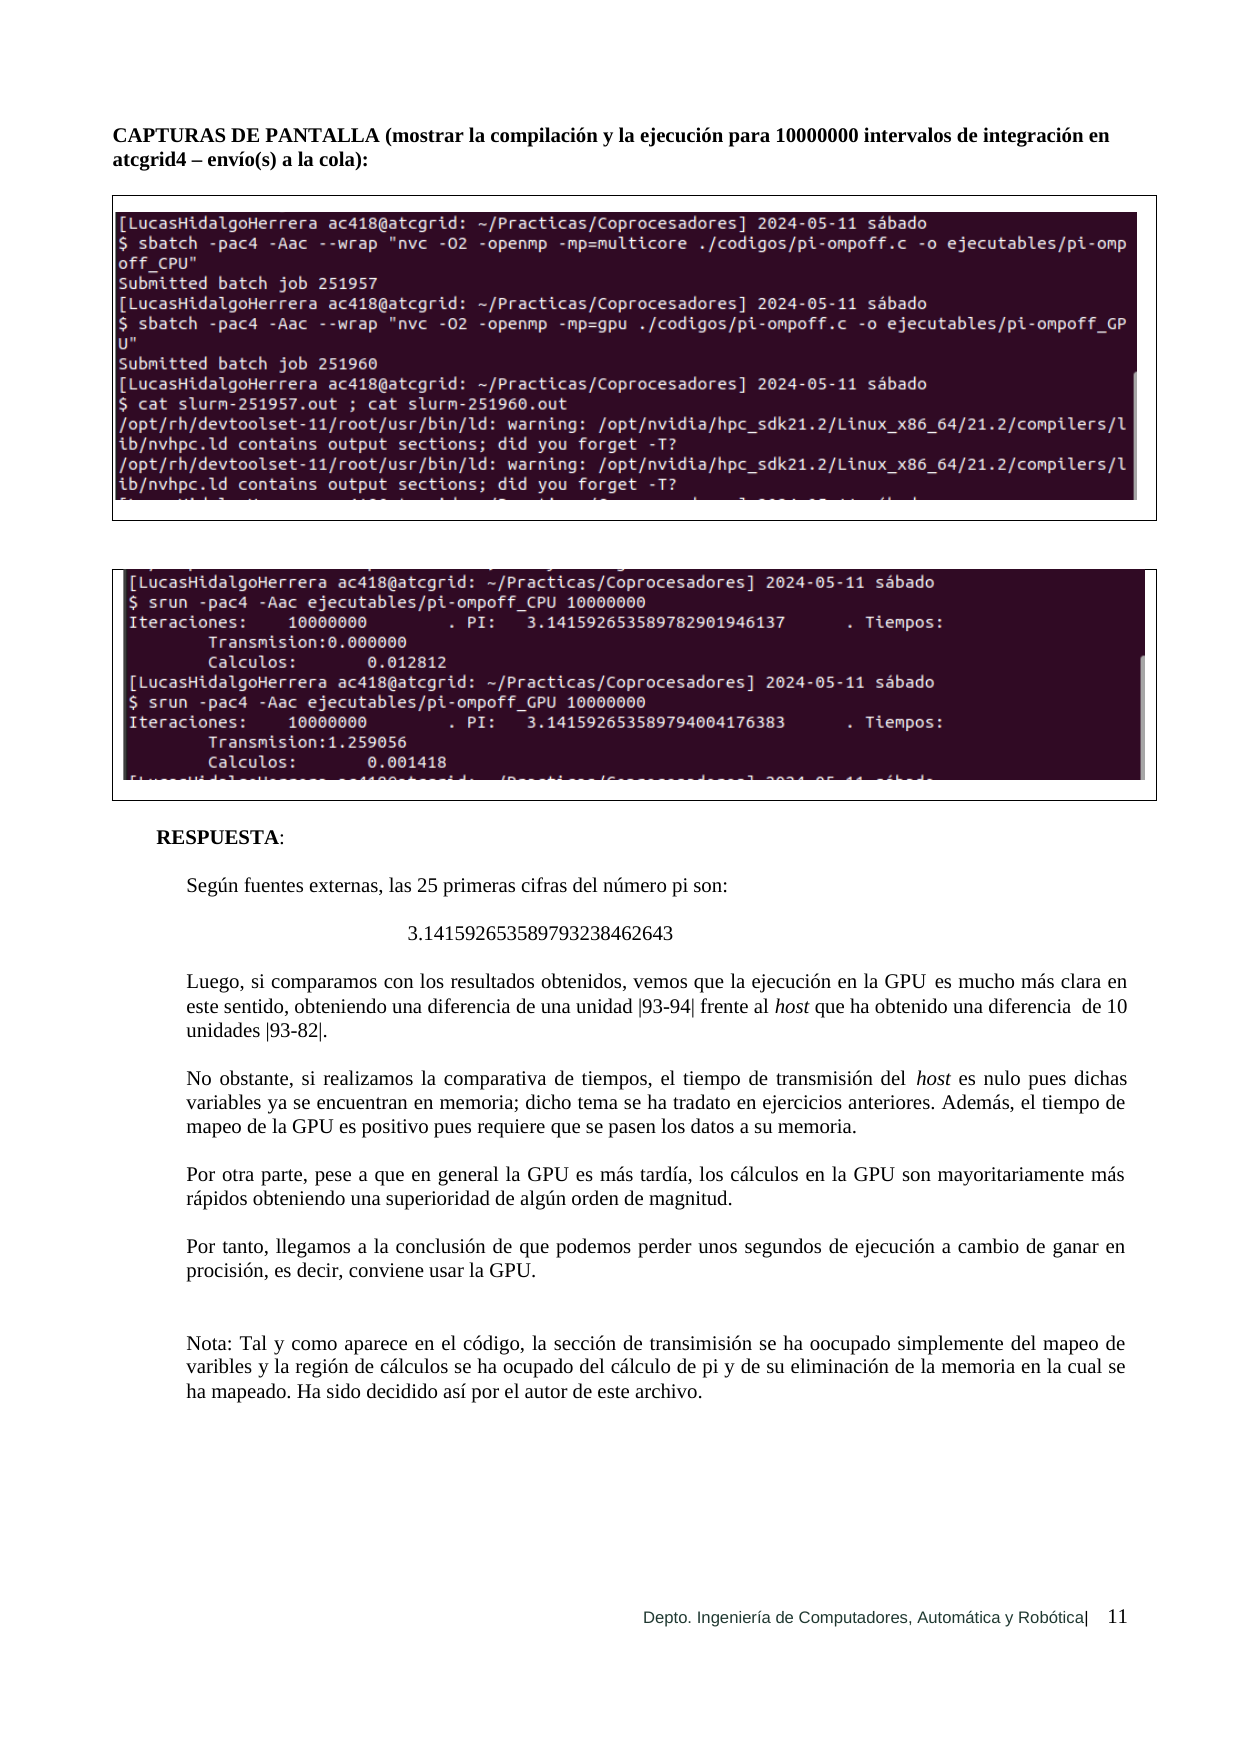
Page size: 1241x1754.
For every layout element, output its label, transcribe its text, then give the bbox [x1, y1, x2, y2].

text Por tanto, llegamos a la conclusión de que podemos perder unos segundos de ejecución a cambio de ganar en procisión, es decir, conviene usar la GPU. [186, 1234, 1128, 1282]
table_header [1145, 196, 1156, 519]
list RESPUESTA: [156, 825, 1128, 849]
table_header [113, 196, 123, 519]
table_header [113, 570, 123, 800]
text Según fuentes externas, las 25 primeras cifras del número pi son: [186, 873, 1128, 897]
list CAPTURAS DE PANTALLA (mostrar la compilación y la ejecución para 10000000 intervalos de integración en atcgrid4 – envío(s) a la cola): [112, 123, 1128, 171]
text No obstante, si realizamos la comparativa de tiempos, el tiempo de transmisión del host es nulo pues dichas variables ya se encuentran en memoria; dicho tema se ha tradato en ejercicios anteriores. Además, el tiempo de mapeo de la GPU es positivo pues requiere que se pasen los datos a su memoria. [186, 1066, 1128, 1138]
text Nota: Tal y como aparece en el código, la sección de transimisión se ha oocupado simplemente del mapeo de varibles y la región de cálculos se ha ocupado del cálculo de pi y de su eliminación de la memoria en la cual se ha mapeado. Ha sido decidido así por el autor de este archivo. [186, 1330, 1128, 1403]
text Por otra parte, pese a que en general la GPU es más tardía, los cálculos en la GPU son mayoritariamente más rápidos obteniendo una superioridad de algún orden de magnitud. [186, 1162, 1128, 1210]
picture [123, 569, 1145, 780]
table_header [1145, 570, 1156, 800]
picture [115, 212, 1137, 500]
text 3.141592653589793238462643 [186, 921, 1128, 945]
text Luego, si comparamos con los resultados obtenidos, vemos que la ejecución en la GPU es mucho más clara en este sentido, obteniendo una diferencia de una unidad |93-94| frente al host que ha obtenido una diferencia de 10 unidades |93-82|. [186, 969, 1128, 1042]
